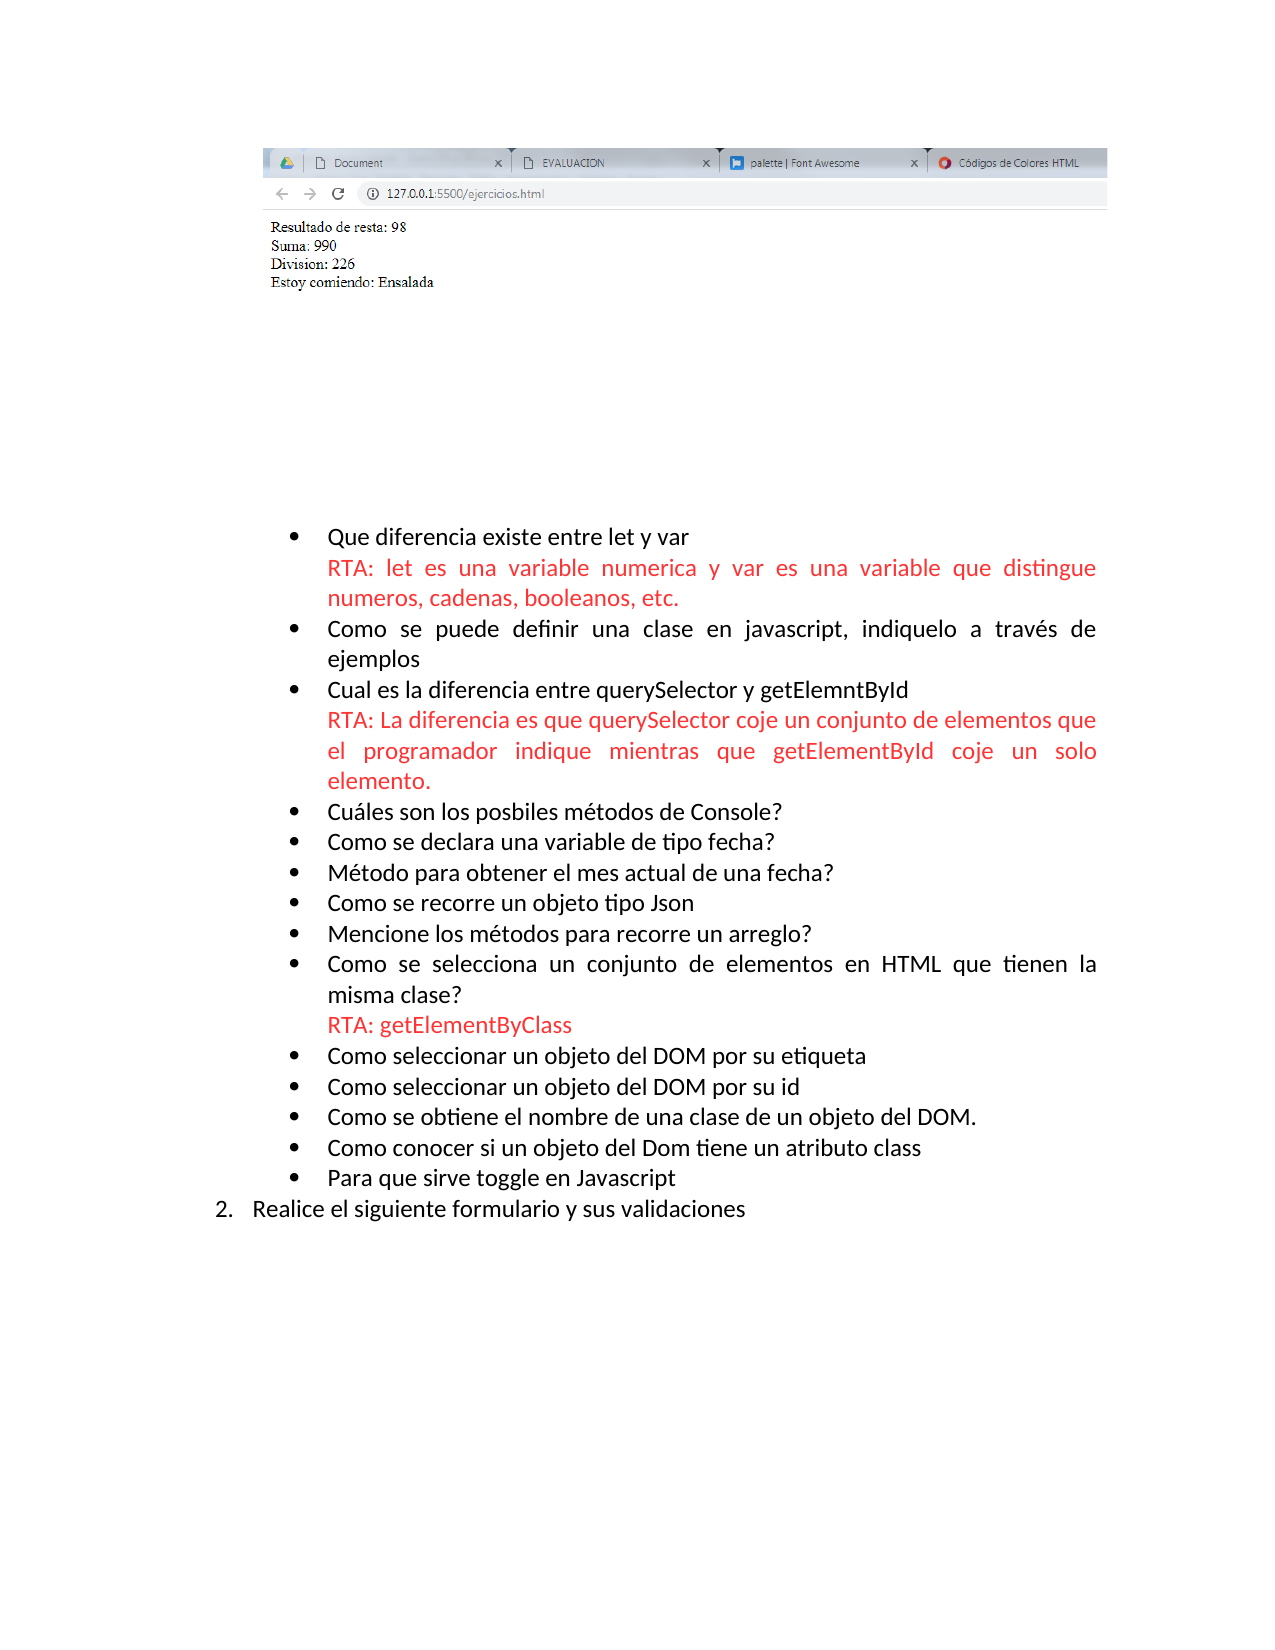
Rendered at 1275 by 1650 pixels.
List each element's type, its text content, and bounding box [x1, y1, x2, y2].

list Cuáles son los posbiles métodos de Console? [290, 796, 1098, 826]
list Como se declara una variable de tipo fecha? [290, 826, 1098, 857]
list Como se obtiene el nombre de una clase de un objeto del DOM. [290, 1101, 1098, 1132]
list RTA: La diferencia es que querySelector coje un conjunto de elementos que el programador indique mientras que getElementById coje un solo elemento. [290, 704, 1098, 796]
list Como se recorre un objeto tipo Json [290, 887, 1098, 918]
list Como seleccionar un objeto del DOM por su id [290, 1071, 1098, 1101]
list RTA: getElementByClass [290, 1009, 1098, 1040]
list Realice el siguiente formulario y sus validaciones [215, 1193, 1098, 1223]
list Mencione los métodos para recorre un arreglo? [290, 918, 1098, 948]
list Método para obtener el mes actual de una fecha? [290, 857, 1098, 887]
list Cual es la diferencia entre querySelector y getElemntById [290, 674, 1098, 704]
list Para que sirve toggle en Javascript [290, 1162, 1098, 1193]
list Como se selecciona un conjunto de elementos en HTML que tienen la misma clase? [290, 948, 1098, 1009]
list Que diferencia existe entre let y var [290, 522, 1098, 552]
list Como se puede definir una clase en javascript, indiquelo a través de ejemplos [290, 613, 1098, 674]
list Como seleccionar un objeto del DOM por su etiqueta [290, 1040, 1098, 1071]
list RTA: let es una variable numerica y var es una variable que distingue numeros, cadenas, booleanos, etc. [290, 552, 1098, 613]
list Como conocer si un objeto del Dom tiene un atributo class [290, 1132, 1098, 1162]
